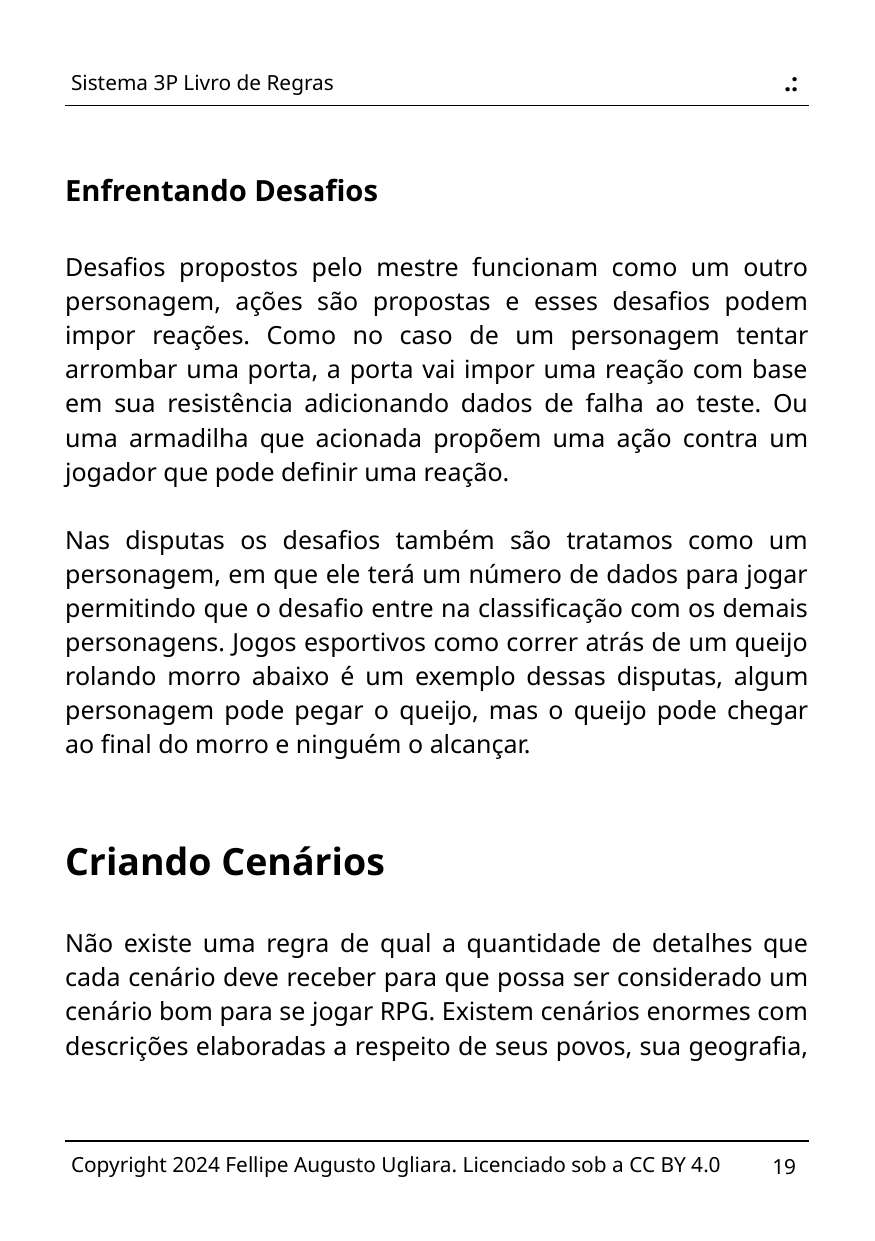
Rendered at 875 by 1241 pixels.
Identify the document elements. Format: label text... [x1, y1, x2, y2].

text Nas disputas os desafios também são tratamos como um personagem, em que ele terá um número de dados para jogar permitindo que o desafio entre na classificação com os demais personagens. Jogos esportivos como correr atrás de um queijo rolando morro abaixo é um exemplo dessas disputas, algum personagem pode pegar o queijo, mas o queijo pode chegar ao final do morro e ninguém o alcançar. [65, 522, 809, 761]
subtitle Enfrentando Desafios [65, 170, 809, 210]
text Não existe uma regra de qual a quantidade de detalhes que cada cenário deve receber para que possa ser considerado um cenário bom para se jogar RPG. Existem cenários enormes com descrições elaboradas a respeito de seus povos, sua geografia, [65, 926, 809, 1062]
text Desafios propostos pelo mestre funcionam como um outro personagem, ações são propostas e esses desafios podem impor reações. Como no caso de um personagem tentar arrombar uma porta, a porta vai impor uma reação com base em sua resistência adicionando dados de falha ao teste. Ou uma armadilha que acionada propõem uma ação contra um jogador que pode definir uma reação. [65, 250, 809, 488]
subtitle Criando Cenários [65, 835, 809, 886]
